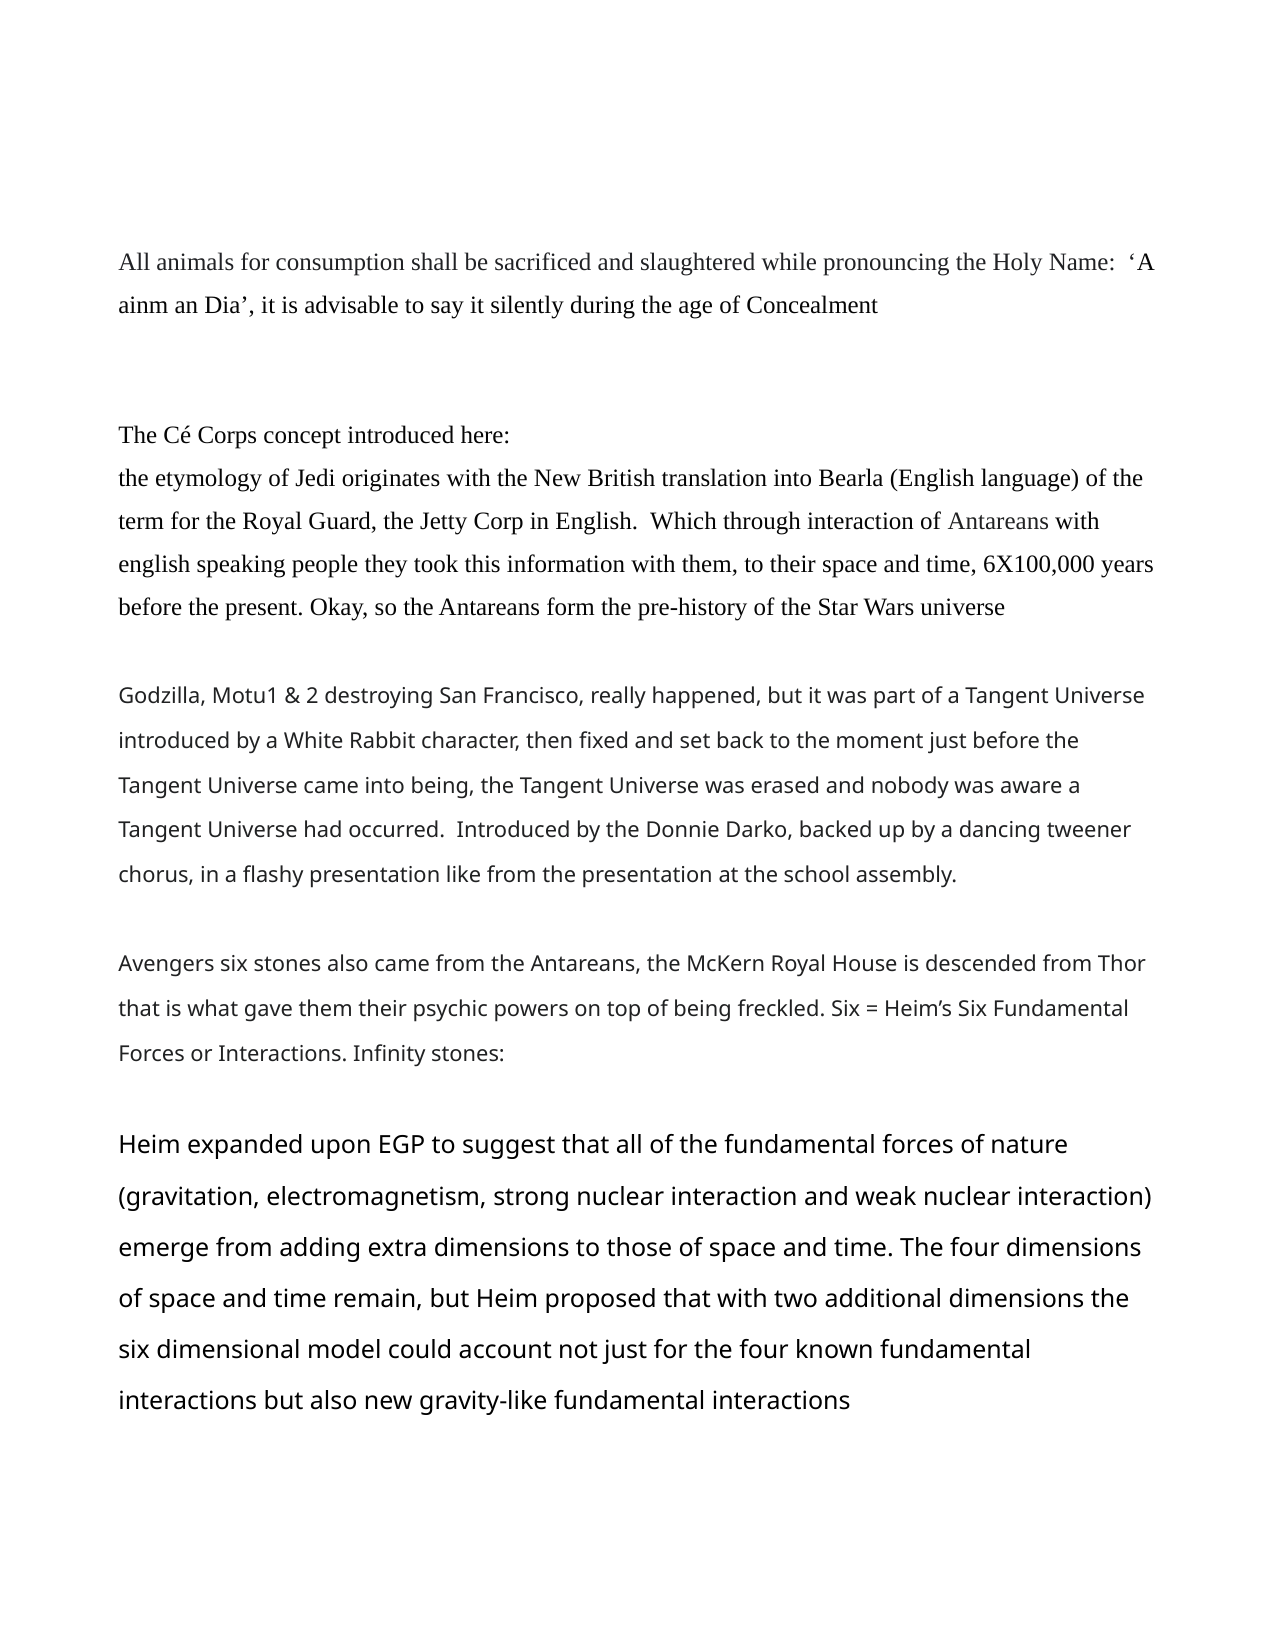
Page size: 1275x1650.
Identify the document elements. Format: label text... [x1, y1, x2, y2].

text Avengers six stones also came from the Antareans, the McKern Royal House is descended from Thor that is what gave them their psychic powers on top of being freckled. Six = Heim’s Six Fundamental Forces or Interactions. Infinity stones: [118, 948, 1157, 1068]
text All animals for consumption shall be sacrificed and slaughtered while pronouncing the Holy Name: ‘A ainm an Dia’, it is advisable to say it silently during the age of Concealment [118, 247, 1157, 319]
text The Cé Corps concept introduced here: [118, 420, 1157, 449]
text Godzilla, Motu1 & 2 destroying San Francisco, really happened, but it was part of a Tangent Universe introduced by a White Rabbit character, then fixed and set back to the moment just before the Tangent Universe came into being, the Tangent Universe was erased and nobody was aware a Tangent Universe had occurred. Introduced by the Donnie Darko, backed up by a dancing tweener chorus, in a flashy presentation like from the presentation at the school assembly. [118, 680, 1157, 889]
text Heim expanded upon EGP to suggest that all of the fundamental forces of nature (gravitation, electromagnetism, strong nuclear interaction and weak nuclear interaction) emerge from adding extra dimensions to those of space and time. The four dimensions of space and time remain, but Heim proposed that with two additional dimensions the six dimensional model could account not just for the four known fundamental interactions but also new gravity-like fundamental interactions [118, 1127, 1157, 1416]
text the etymology of Jedi originates with the New British translation into Bearla (English language) of the term for the Royal Guard, the Jetty Corp in English. Which through interaction of Antareans with english speaking people they took this information with them, to their space and time, 6X100,000 years before the present. Okay, so the Antareans form the pre-history of the Star Wars universe [118, 463, 1157, 621]
